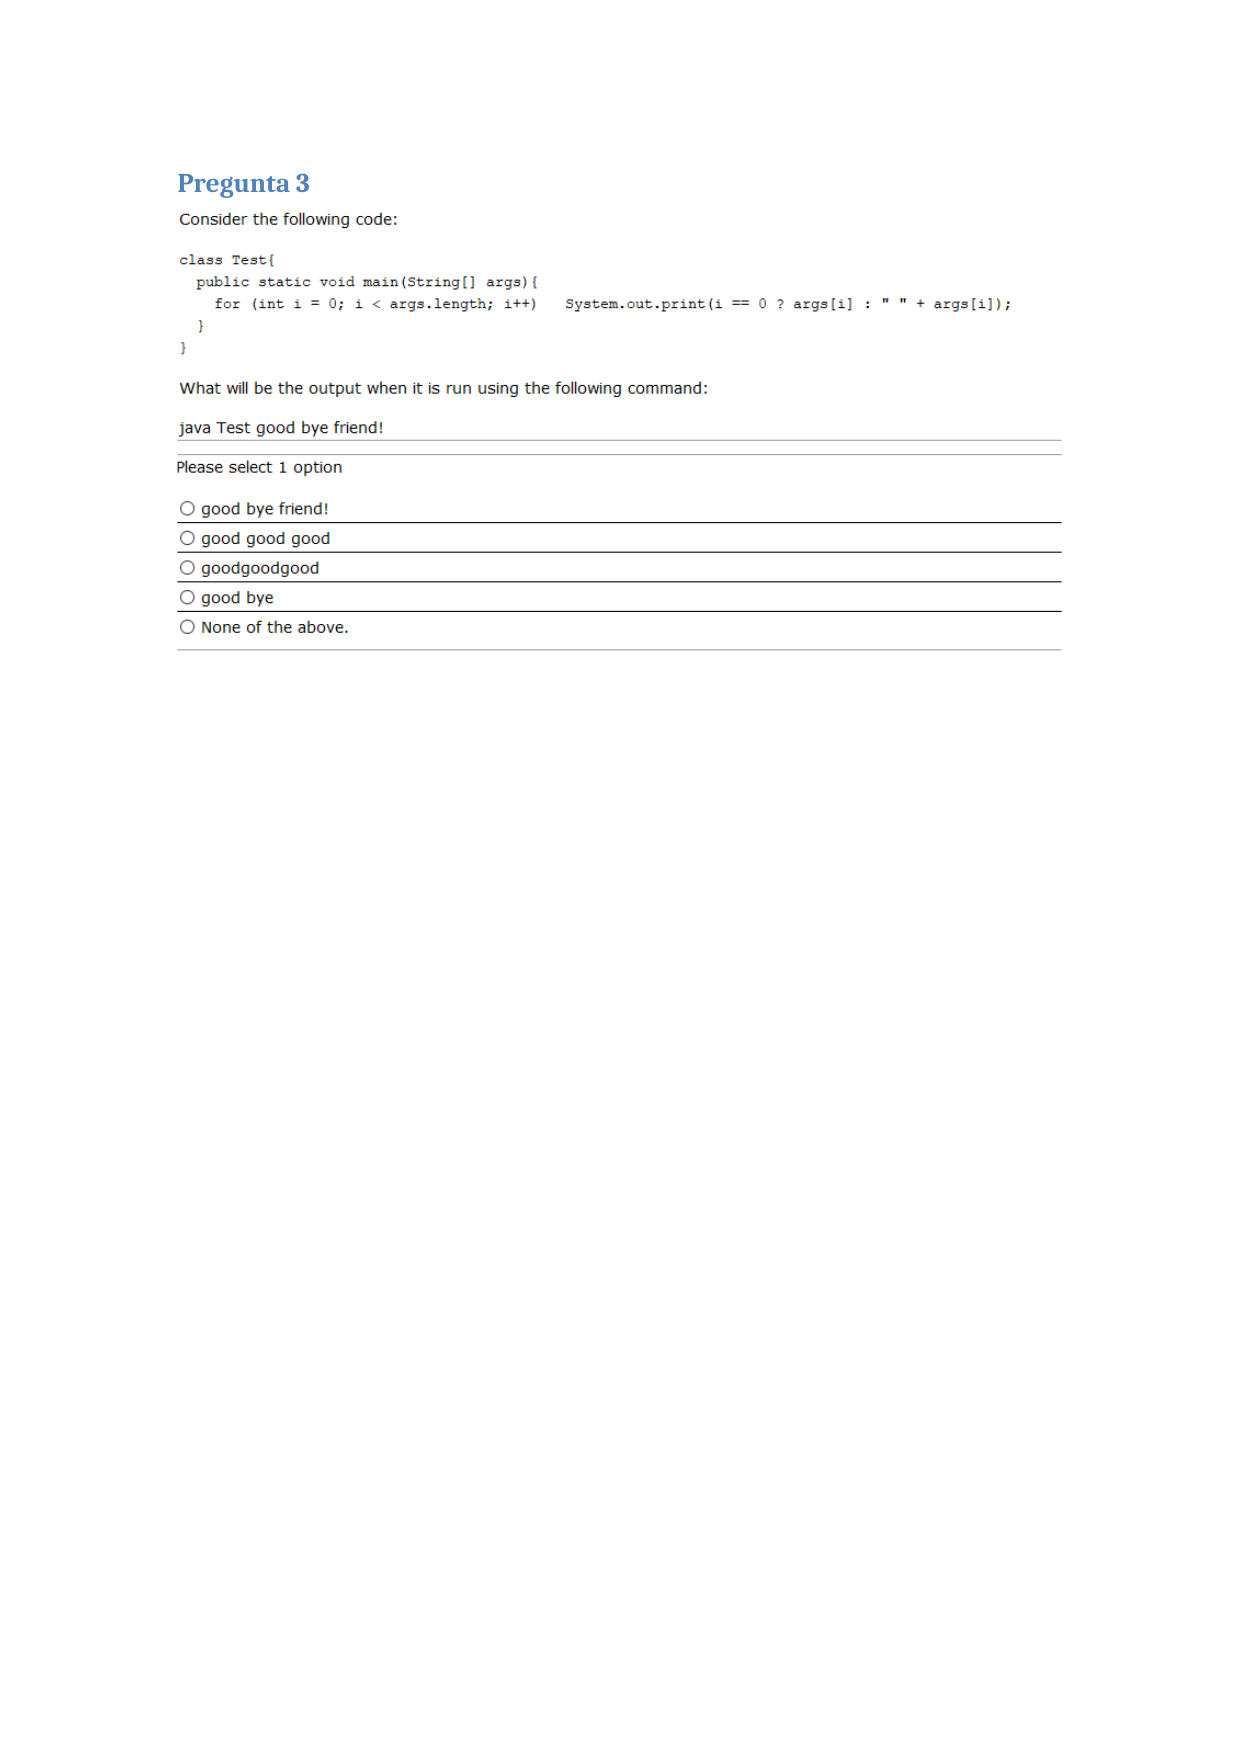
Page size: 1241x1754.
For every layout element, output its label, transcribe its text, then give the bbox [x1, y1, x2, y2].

subtitle Pregunta 3 [177, 168, 1063, 199]
picture [177, 204, 1062, 657]
